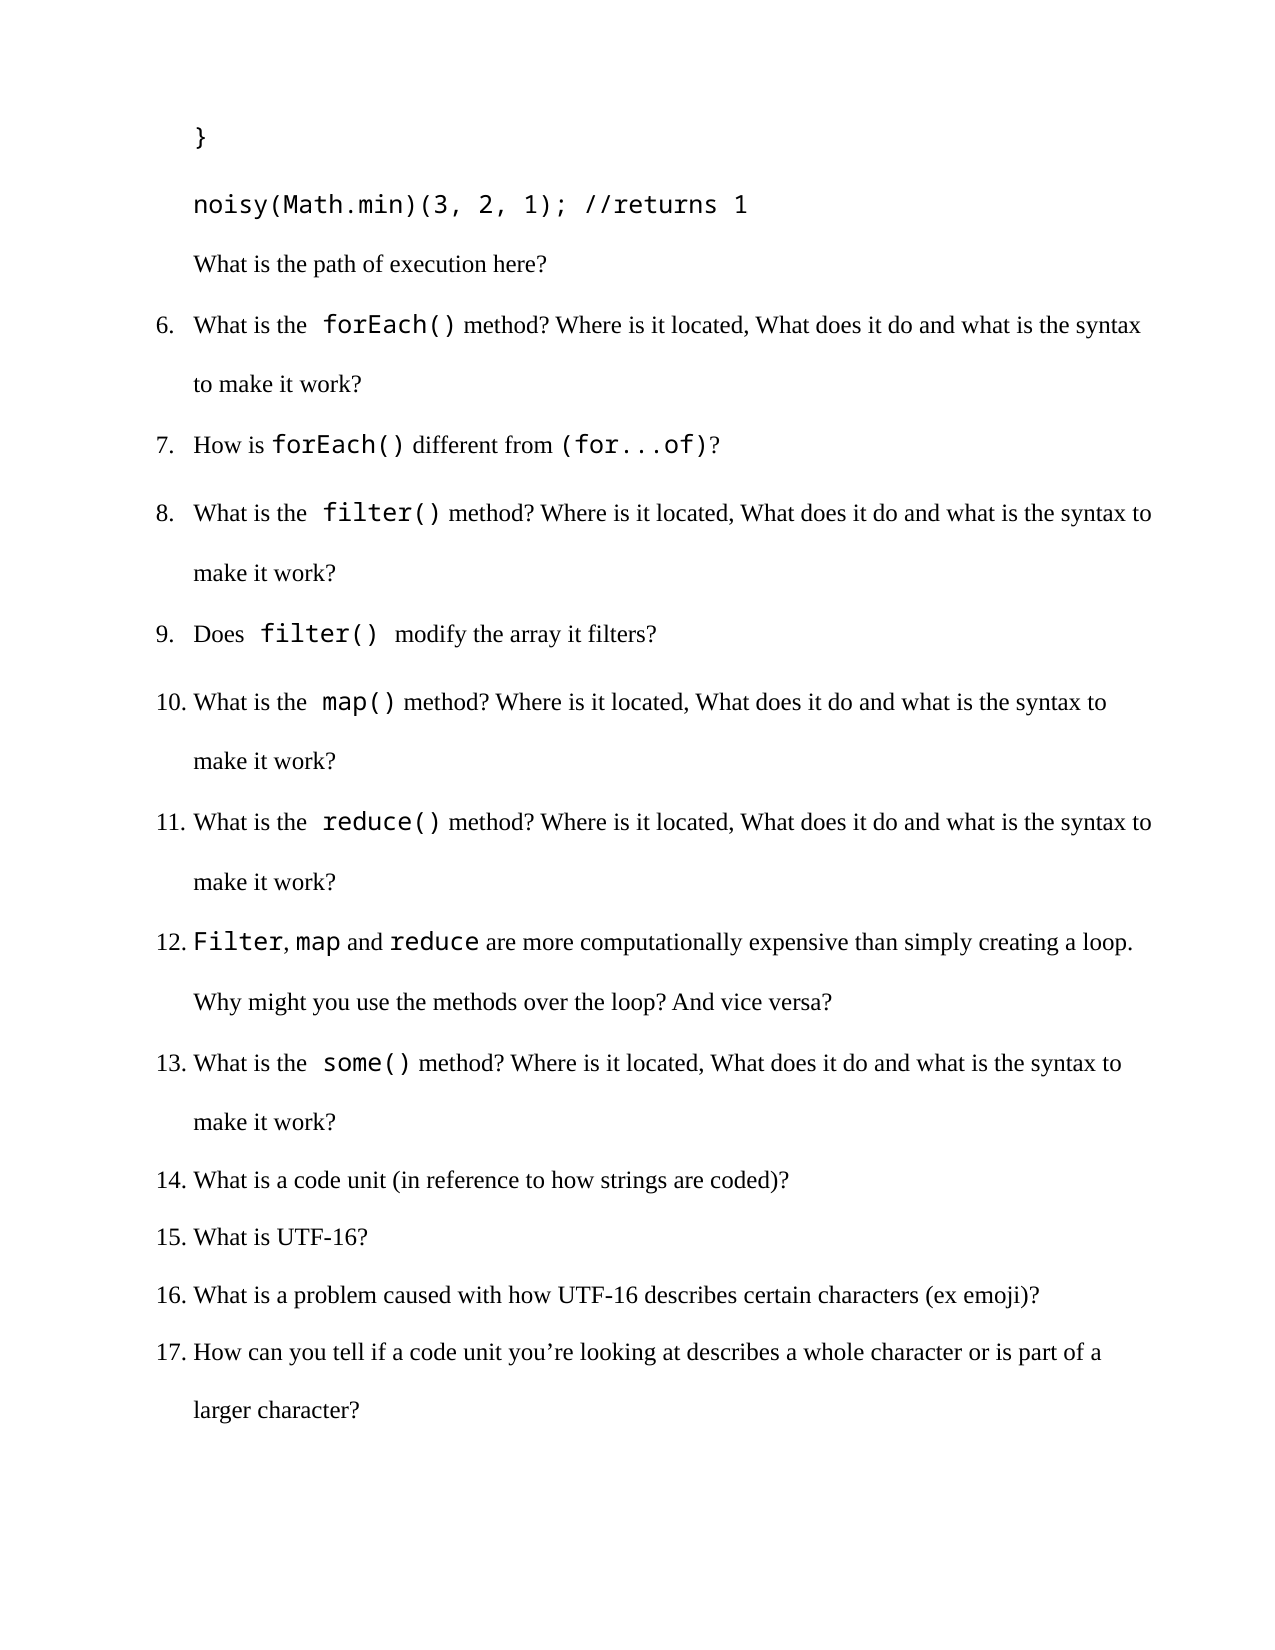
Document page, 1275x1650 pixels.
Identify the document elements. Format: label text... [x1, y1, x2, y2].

list How can you tell if a code unit you’re looking at describes a whole character or is part of a larger character? [156, 1337, 1157, 1423]
list What is a problem caused with how UTF-16 describes certain characters (ex emoji)? [156, 1280, 1157, 1308]
list What is the map() method? Where is it located, What does it do and what is the syntax to make it work? [156, 683, 1157, 775]
list What is the forEach() method? Where is it located, What does it do and what is the syntax to make it work? [156, 307, 1157, 398]
list What is the some() method? Where is it located, What does it do and what is the syntax to make it work? [156, 1044, 1157, 1136]
list What is the reduce() method? Where is it located, What does it do and what is the syntax to make it work? [156, 804, 1157, 895]
list How is forEach() different from (for...of)? [156, 427, 1157, 461]
list } noisy(Math.min)(3, 2, 1); //returns 1 What is the path of execution here? [156, 118, 1157, 278]
list Filter, map and reduce are more computationally expensive than simply creating a loop. Why might you use the methods over the loop? And vice versa? [156, 924, 1157, 1016]
list Does filter() modify the array it filters? [156, 615, 1157, 649]
list What is a code unit (in reference to how strings are coded)? [156, 1165, 1157, 1193]
list What is the filter() method? Where is it located, What does it do and what is the syntax to make it work? [156, 495, 1157, 587]
list What is UTF-16? [156, 1222, 1157, 1251]
